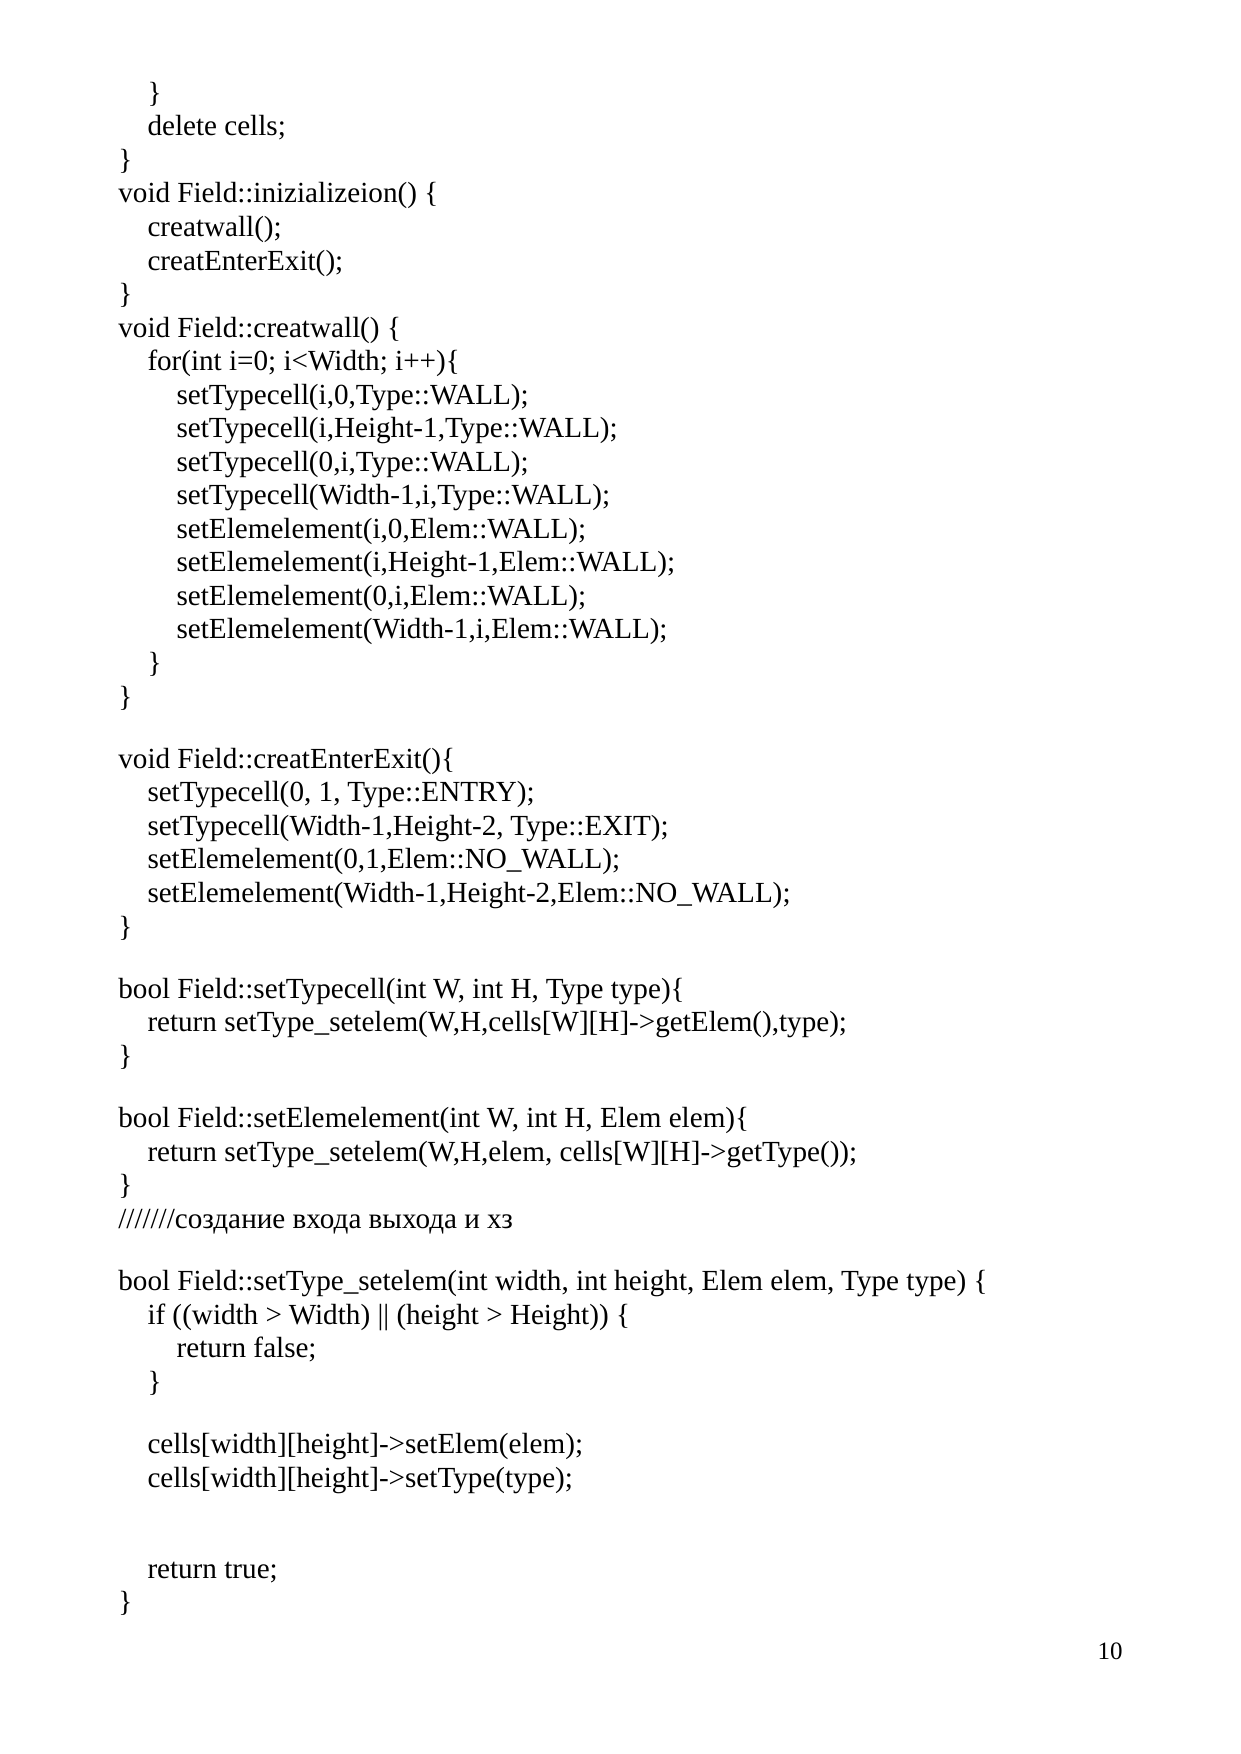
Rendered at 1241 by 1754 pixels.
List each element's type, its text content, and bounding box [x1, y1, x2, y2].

text bool Field::setType_setelem(int width, int height, Elem elem, Type type) { [118, 1263, 1122, 1297]
text if ((width > Width) || (height > Height)) { [118, 1297, 1122, 1330]
text } [118, 1364, 1122, 1397]
text cells[width][height]->setElem(elem); [118, 1426, 1122, 1460]
text for(int i=0; i<Width; i++){ [118, 343, 1122, 377]
text void Field::creatEnterExit(){ [118, 741, 1122, 774]
text ///////создание входа выхода и хз [118, 1201, 1122, 1234]
text setTypecell(0, 1, Type::ENTRY); [118, 774, 1122, 808]
text setElemelement(Width-1,i,Elem::WALL); [118, 612, 1122, 645]
text creatEnterExit(); [118, 243, 1122, 276]
text } [118, 75, 1122, 108]
text bool Field::setTypecell(int W, int H, Type type){ [118, 971, 1122, 1004]
text } [118, 276, 1122, 310]
text setTypecell(i,0,Type::WALL); [118, 377, 1122, 410]
text setTypecell(0,i,Type::WALL); [118, 444, 1122, 477]
text setElemelement(0,1,Elem::NO_WALL); [118, 842, 1122, 875]
text cells[width][height]->setType(type); [118, 1460, 1122, 1493]
text setElemelement(i,0,Elem::WALL); [118, 511, 1122, 544]
text } [118, 645, 1122, 679]
text setTypecell(Width-1,Height-2, Type::EXIT); [118, 808, 1122, 842]
text delete cells; [118, 108, 1122, 142]
text } [118, 909, 1122, 942]
text setElemelement(i,Height-1,Elem::WALL); [118, 544, 1122, 578]
text bool Field::setElemelement(int W, int H, Elem elem){ [118, 1100, 1122, 1134]
text } [118, 1584, 1122, 1618]
text setElemelement(Width-1,Height-2,Elem::NO_WALL); [118, 875, 1122, 909]
text creatwall(); [118, 209, 1122, 243]
text } [118, 1038, 1122, 1072]
text setTypecell(i,Height-1,Type::WALL); [118, 410, 1122, 444]
text } [118, 1167, 1122, 1201]
text setTypecell(Width-1,i,Type::WALL); [118, 477, 1122, 511]
text return true; [118, 1551, 1122, 1584]
text return false; [118, 1330, 1122, 1364]
text } [118, 142, 1122, 176]
text } [118, 679, 1122, 712]
text return setType_setelem(W,H,elem, cells[W][H]->getType()); [118, 1134, 1122, 1167]
text void Field::inizializeion() { [118, 176, 1122, 209]
text setElemelement(0,i,Elem::WALL); [118, 578, 1122, 612]
text void Field::creatwall() { [118, 310, 1122, 343]
text return setType_setelem(W,H,cells[W][H]->getElem(),type); [118, 1004, 1122, 1038]
